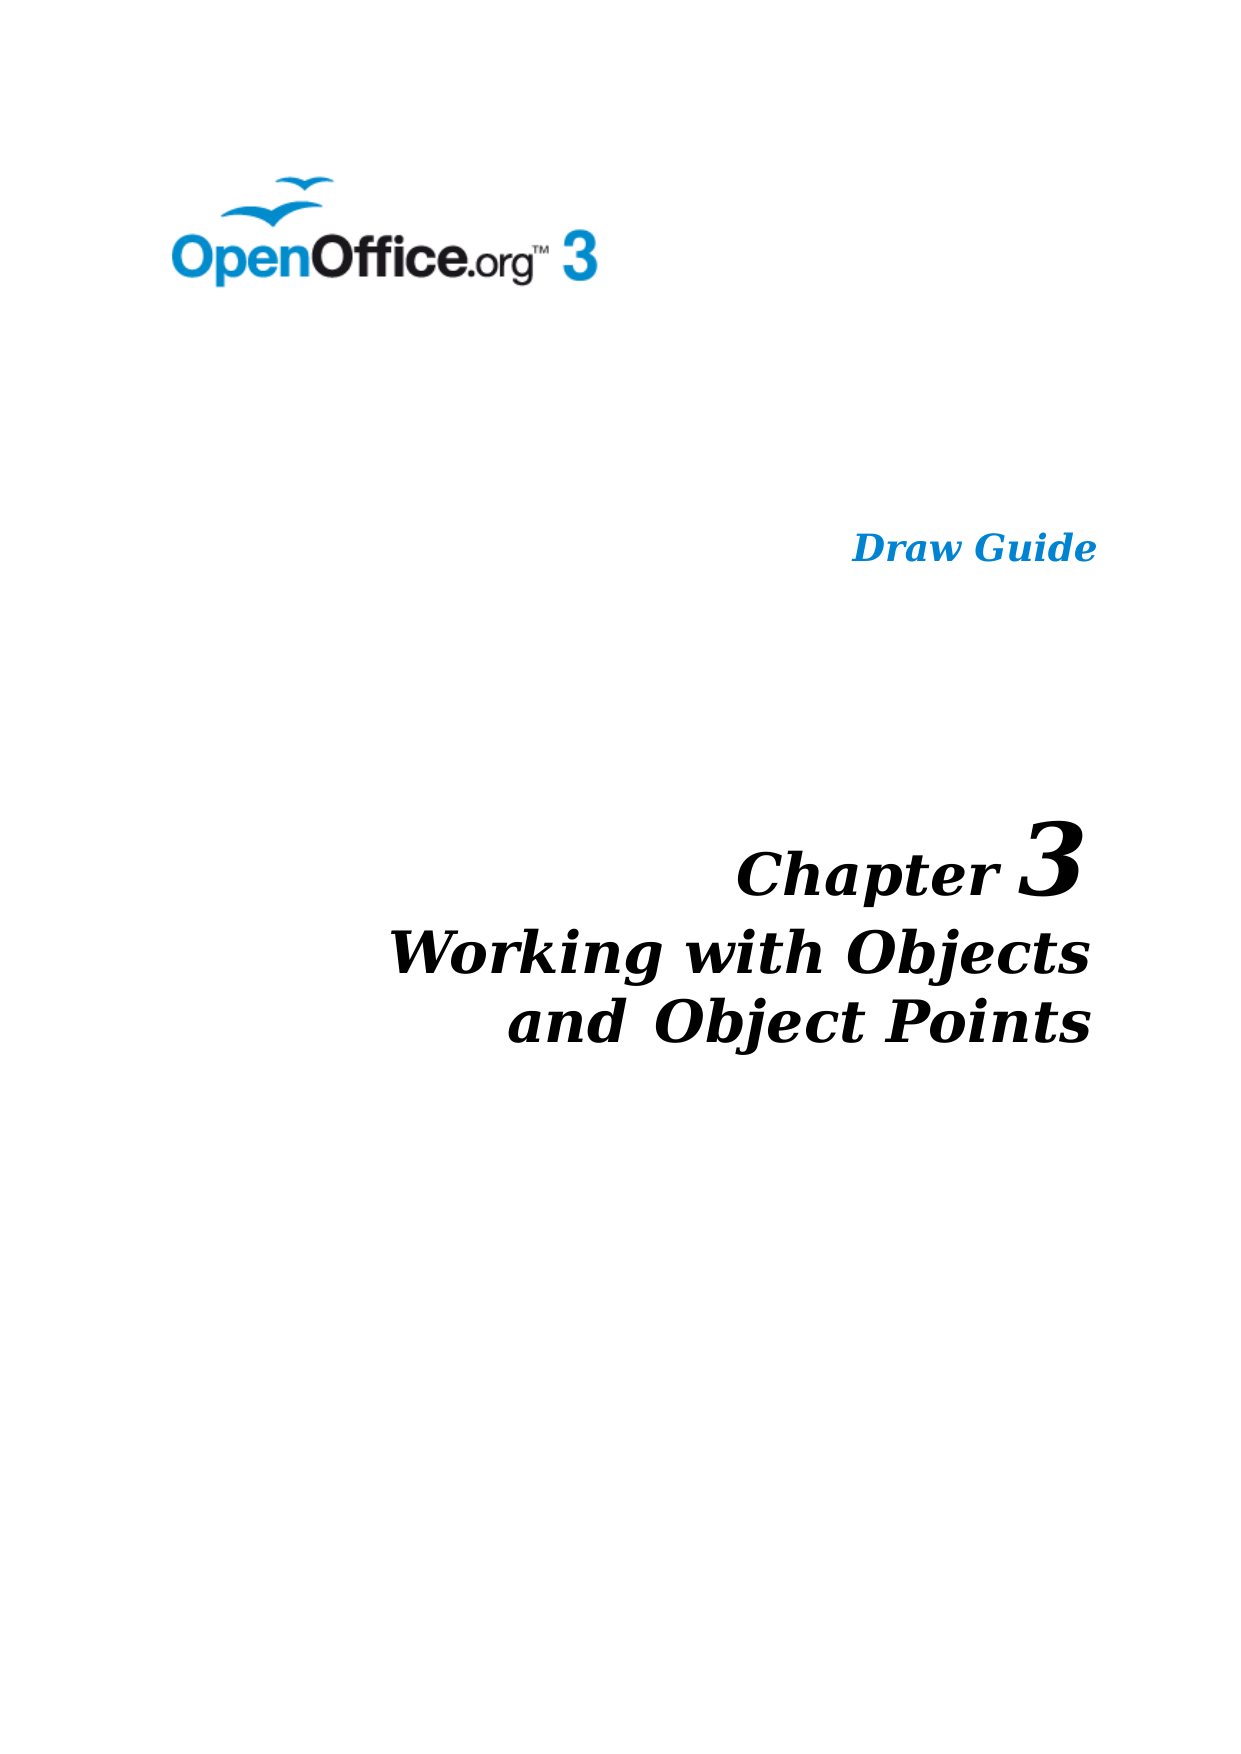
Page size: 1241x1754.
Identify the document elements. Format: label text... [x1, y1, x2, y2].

subtitle Chapter 3 Working with Objects and Object Points [188, 801, 1098, 1056]
text Draw Guide [188, 526, 1098, 570]
picture [148, 151, 619, 311]
